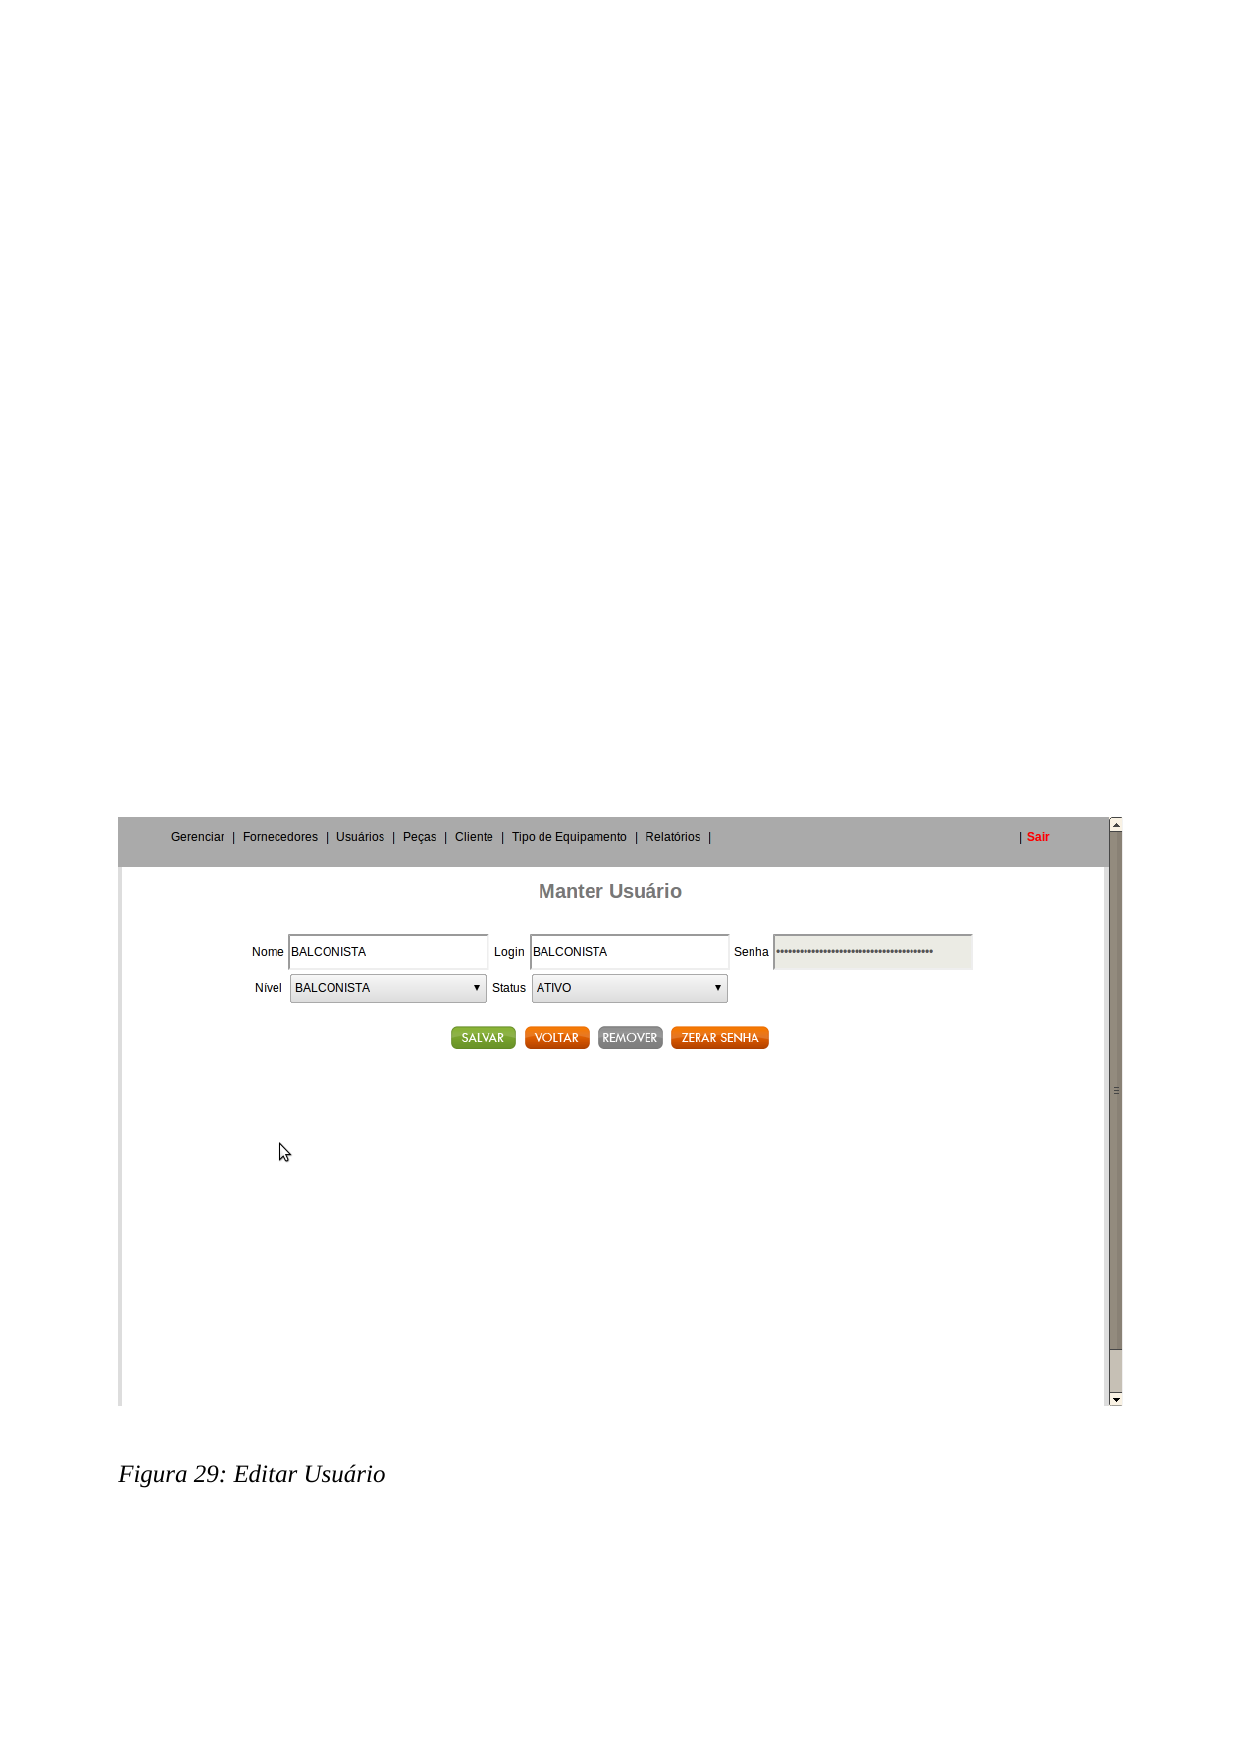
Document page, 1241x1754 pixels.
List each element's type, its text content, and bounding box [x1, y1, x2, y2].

text Figura 29: Editar Usuário [118, 1459, 1122, 1488]
picture [118, 817, 1123, 1406]
